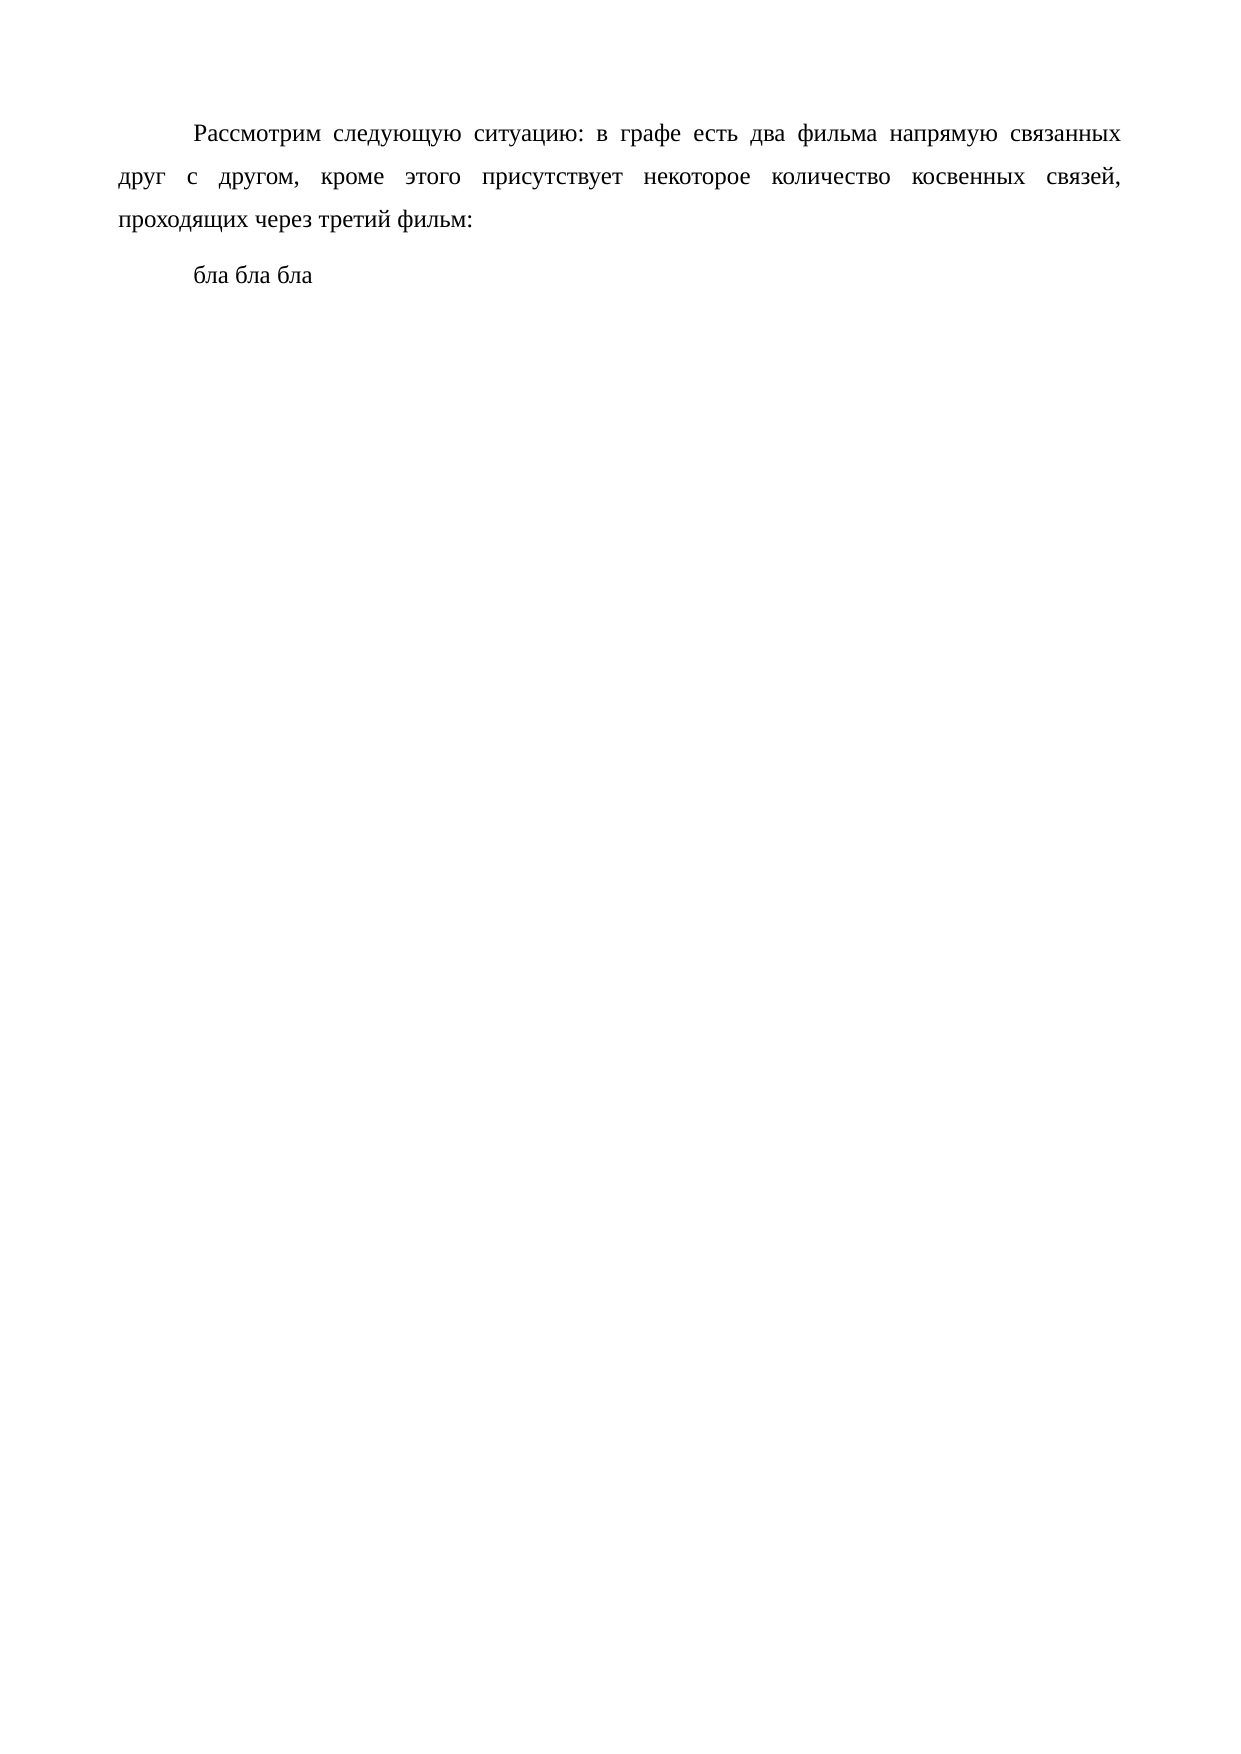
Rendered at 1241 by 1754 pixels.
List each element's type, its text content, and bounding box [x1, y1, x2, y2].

text Рассмотрим следующую ситуацию: в графе есть два фильма напрямую связанных друг с другом, кроме этого присутствует некоторое количество косвенных связей, проходящих через третий фильм: [118, 118, 1122, 233]
text бла бла бла [118, 260, 1122, 289]
